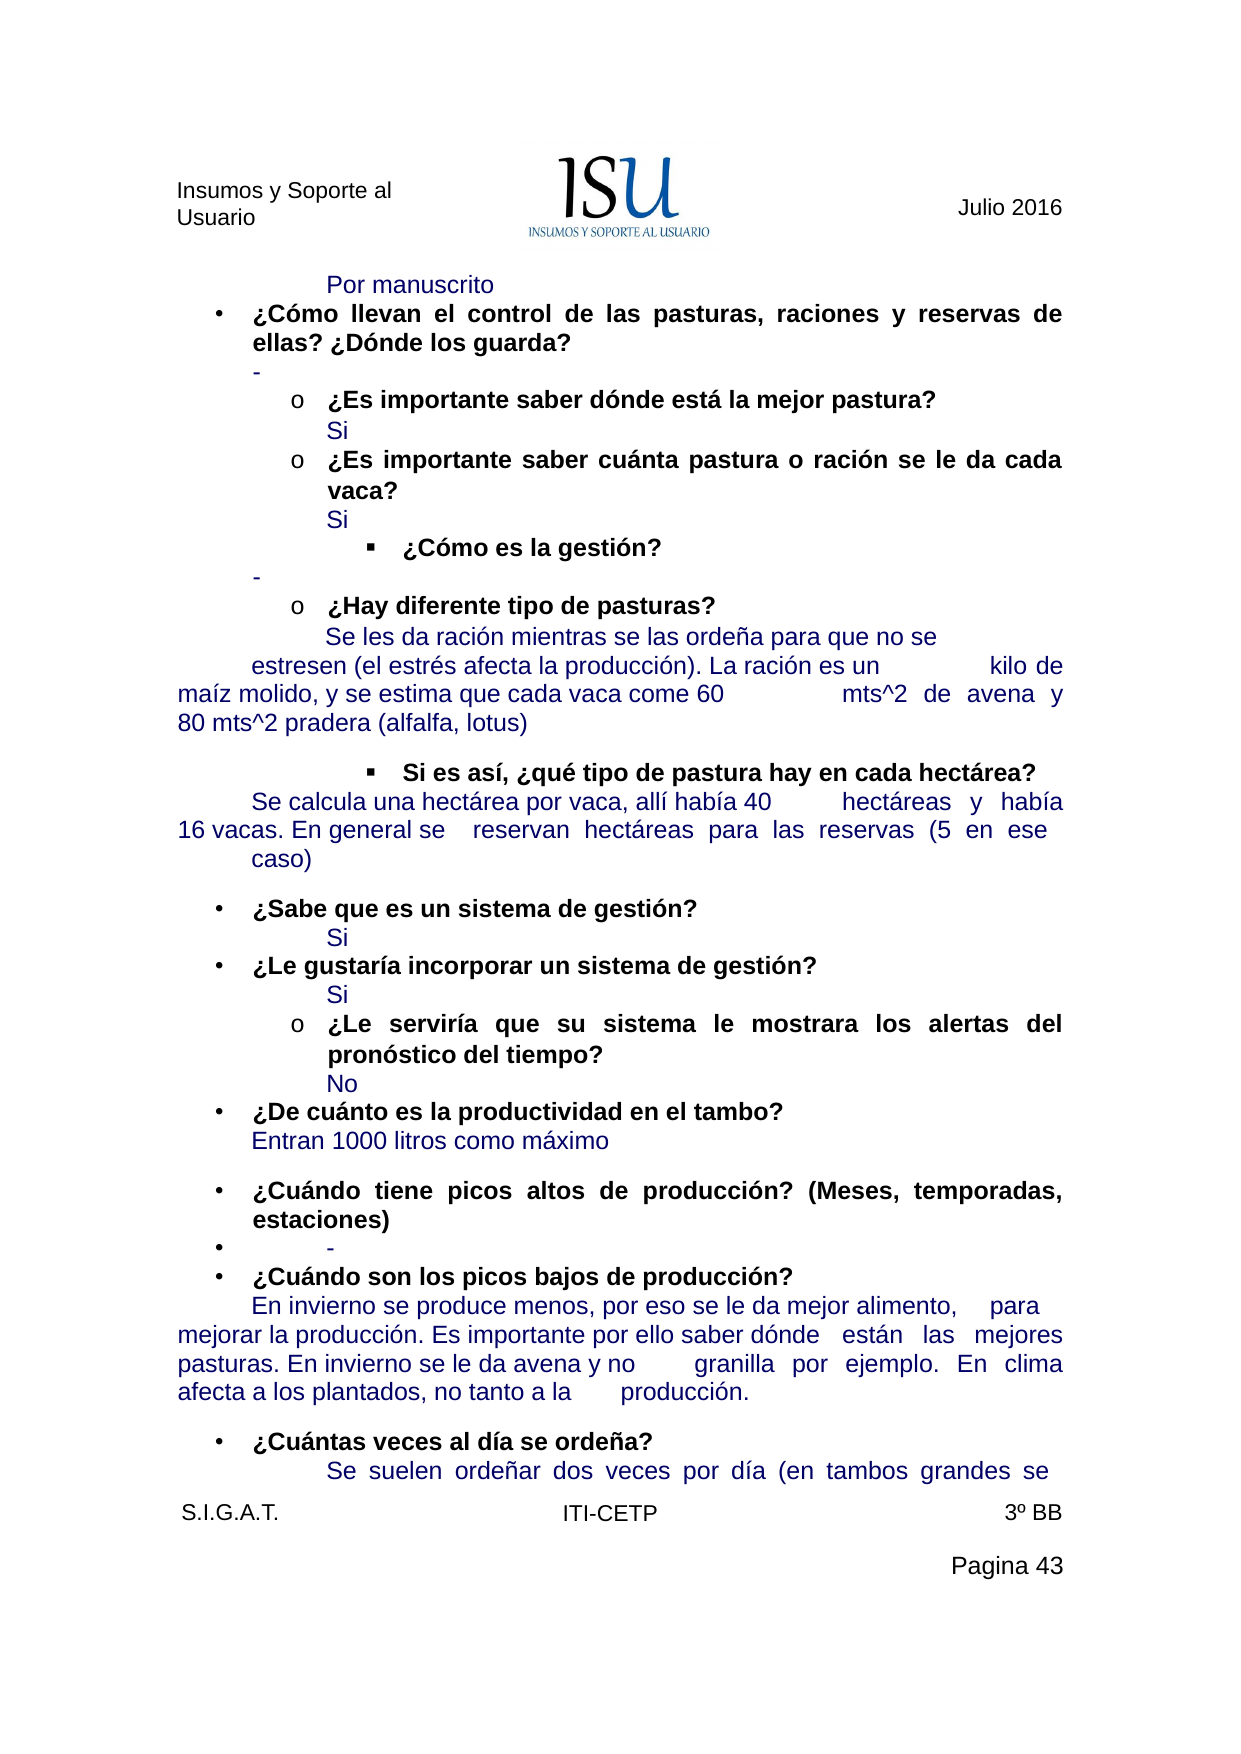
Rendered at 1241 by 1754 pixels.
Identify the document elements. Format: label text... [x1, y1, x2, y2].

list - [252, 562, 1063, 591]
list ¿Cómo es la gestión? [365, 533, 1063, 562]
list - [252, 357, 1063, 385]
list Se suelen ordeñar dos veces por día (en tambos grandes se [252, 1456, 1063, 1484]
list ¿Le gustaría incorporar un sistema de gestión? [215, 951, 1063, 980]
list - [215, 1233, 1063, 1262]
text En invierno se produce menos, por eso se le da mejor alimento, para mejorar la producción. Es importante por ello saber dónde están las mejores pasturas. En invierno se le da avena y no granilla por ejemplo. En clima afecta a los plantados, no tanto a la producción. [177, 1291, 1063, 1406]
list ¿Cuándo son los picos bajos de producción? [215, 1262, 1063, 1291]
list ¿Es importante saber dónde está la mejor pastura? [290, 385, 1063, 416]
list ¿Cuándo tiene picos altos de producción? (Meses, temporadas, estaciones) [215, 1176, 1063, 1233]
list ¿Es importante saber cuánta pastura o ración se le da cada vaca? [290, 445, 1063, 505]
list Si es así, ¿qué tipo de pastura hay en cada hectárea? [365, 758, 1063, 787]
text Se les da ración mientras se las ordeña para que no se estresen (el estrés afecta la producción). La ración es un kilo de maíz molido, y se estima que cada vaca come 60 mts^2 de avena y 80 mts^2 pradera (alfalfa, lotus) [177, 622, 1063, 737]
list ¿Cómo llevan el control de las pasturas, raciones y reservas de ellas? ¿Dónde los guarda? [215, 299, 1063, 357]
list ¿Sabe que es un sistema de gestión? [215, 894, 1063, 923]
list Por manuscrito [252, 270, 1063, 299]
list ¿De cuánto es la productividad en el tambo? [215, 1097, 1063, 1126]
list ¿Hay diferente tipo de pasturas? [290, 591, 1063, 622]
list Si [252, 416, 1063, 445]
text Entran 1000 litros como máximo [177, 1126, 1063, 1155]
list Si [252, 980, 1063, 1009]
list Si [252, 923, 1063, 951]
text Se calcula una hectárea por vaca, allí había 40 hectáreas y había 16 vacas. En general se reservan hectáreas para las reservas (5 en ese caso) [177, 787, 1063, 873]
list Si [252, 505, 1063, 533]
list ¿Le serviría que su sistema le mostrara los alertas del pronóstico del tiempo? [290, 1009, 1063, 1069]
list No [252, 1069, 1063, 1097]
list ¿Cuántas veces al día se ordeña? [215, 1427, 1063, 1456]
